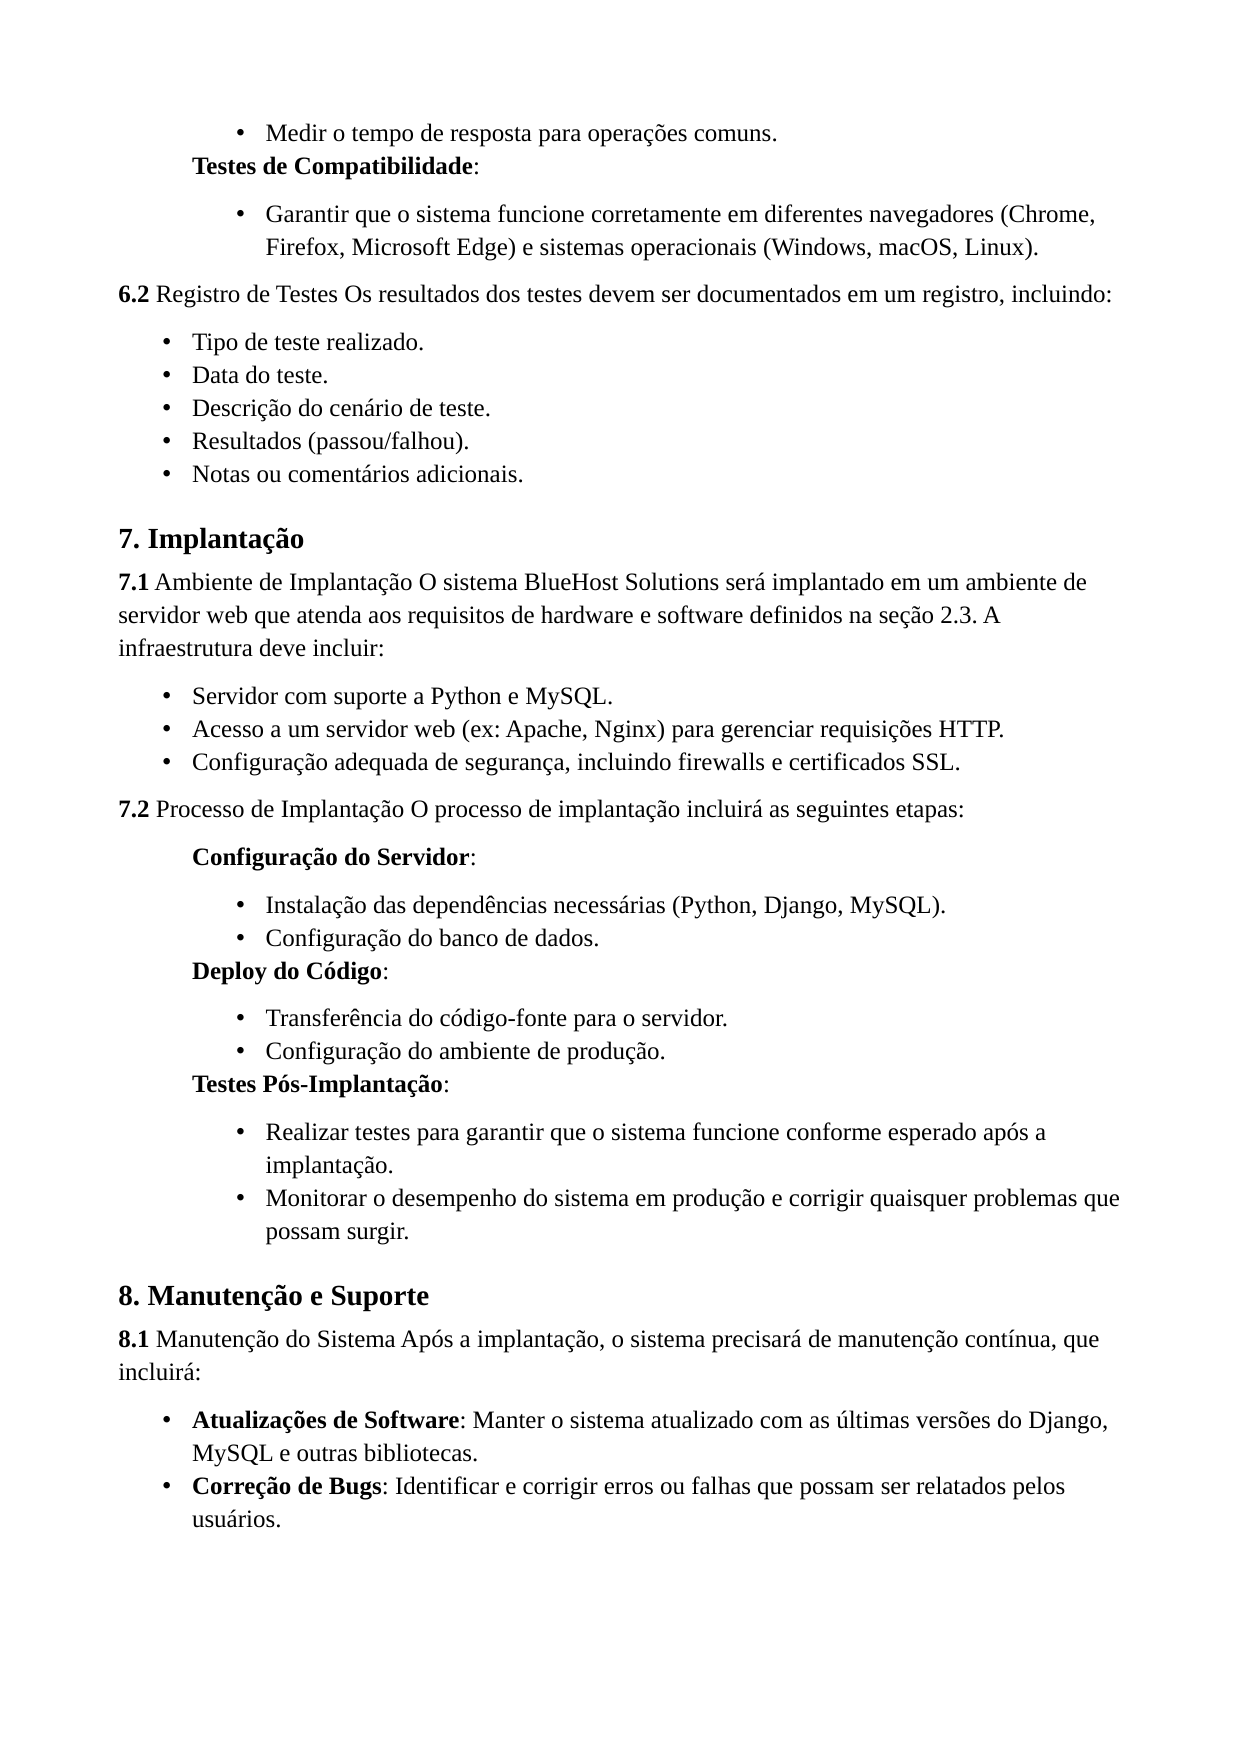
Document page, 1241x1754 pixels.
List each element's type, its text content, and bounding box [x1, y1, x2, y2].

list Testes de Compatibilidade: [162, 151, 1122, 180]
subtitle 8. Manutenção e Suporte [118, 1278, 1122, 1312]
list Configuração do ambiente de produção. [236, 1036, 1122, 1065]
list Monitorar o desempenho do sistema em produção e corrigir quaisquer problemas que possam surgir. [236, 1183, 1122, 1245]
text 6.2 Registro de Testes Os resultados dos testes devem ser documentados em um registro, incluindo: [118, 279, 1122, 308]
list Garantir que o sistema funcione corretamente em diferentes navegadores (Chrome, Firefox, Microsoft Edge) e sistemas operacionais (Windows, macOS, Linux). [236, 199, 1122, 261]
list Medir o tempo de resposta para operações comuns. [236, 118, 1122, 147]
list Servidor com suporte a Python e MySQL. [162, 681, 1122, 710]
list Configuração do Servidor: [162, 842, 1122, 871]
text 7.1 Ambiente de Implantação O sistema BlueHost Solutions será implantado em um ambiente de servidor web que atenda aos requisitos de hardware e software definidos na seção 2.3. A infraestrutura deve incluir: [118, 567, 1122, 662]
list Transferência do código-fonte para o servidor. [236, 1003, 1122, 1032]
list Testes Pós-Implantação: [162, 1069, 1122, 1098]
text 8.1 Manutenção do Sistema Após a implantação, o sistema precisará de manutenção contínua, que incluirá: [118, 1324, 1122, 1386]
list Configuração adequada de segurança, incluindo firewalls e certificados SSL. [162, 747, 1122, 776]
list Configuração do banco de dados. [236, 923, 1122, 952]
list Descrição do cenário de teste. [162, 393, 1122, 422]
list Notas ou comentários adicionais. [162, 459, 1122, 488]
list Resultados (passou/falhou). [162, 426, 1122, 455]
subtitle 7. Implantação [118, 521, 1122, 555]
list Instalação das dependências necessárias (Python, Django, MySQL). [236, 890, 1122, 918]
list Tipo de teste realizado. [162, 327, 1122, 356]
text 7.2 Processo de Implantação O processo de implantação incluirá as seguintes etapas: [118, 794, 1122, 823]
list Atualizações de Software: Manter o sistema atualizado com as últimas versões do Django, MySQL e outras bibliotecas. [162, 1405, 1122, 1467]
list Data do teste. [162, 360, 1122, 389]
list Realizar testes para garantir que o sistema funcione conforme esperado após a implantação. [236, 1117, 1122, 1179]
list Acesso a um servidor web (ex: Apache, Nginx) para gerenciar requisições HTTP. [162, 714, 1122, 743]
list Deploy do Código: [162, 956, 1122, 984]
list Correção de Bugs: Identificar e corrigir erros ou falhas que possam ser relatados pelos usuários. [162, 1471, 1122, 1533]
